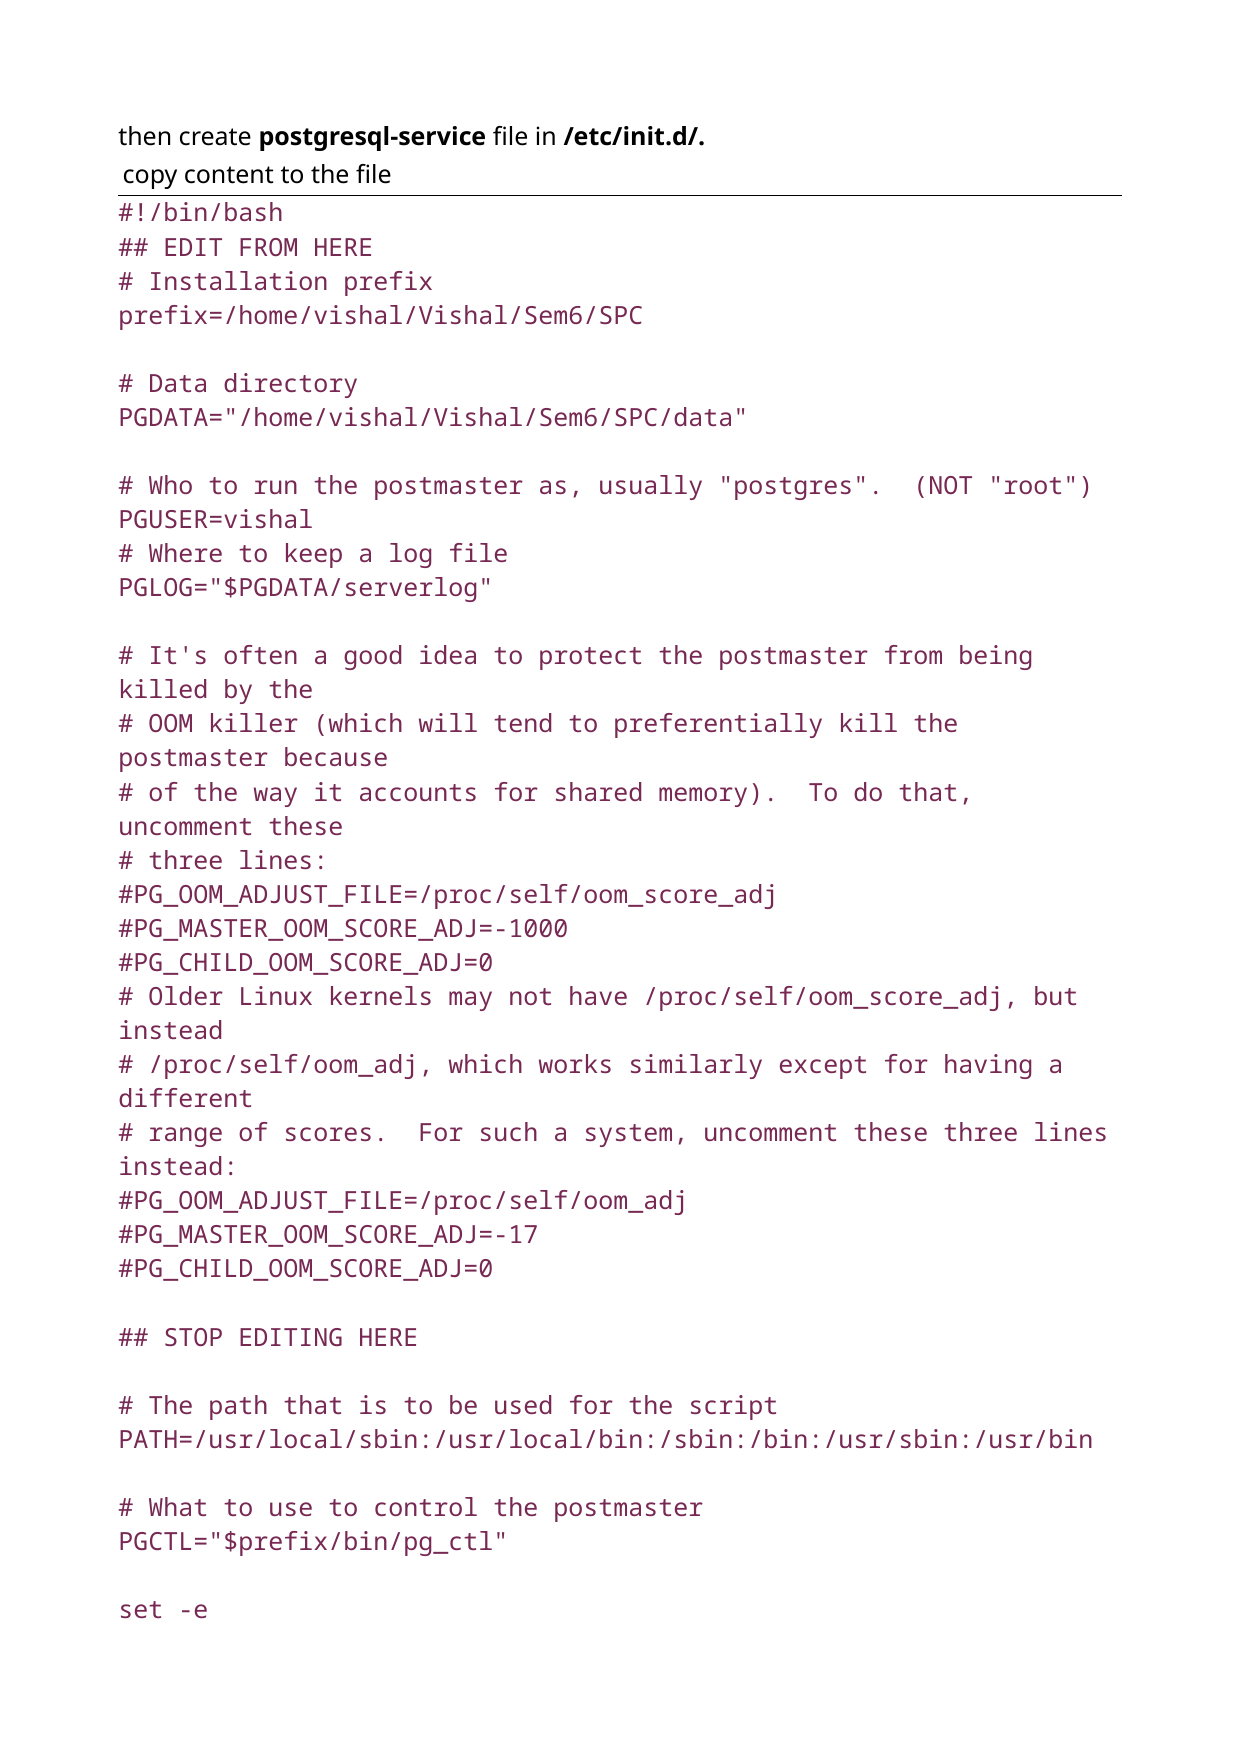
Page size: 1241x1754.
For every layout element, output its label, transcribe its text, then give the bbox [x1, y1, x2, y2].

text # /proc/self/oom_adj, which works similarly except for having a different [118, 1047, 1122, 1115]
text # Who to run the postmaster as, usually "postgres". (NOT "root") [118, 468, 1122, 502]
text #PG_MASTER_OOM_SCORE_ADJ=-1000 [118, 910, 1122, 944]
text #PG_MASTER_OOM_SCORE_ADJ=-17 [118, 1217, 1122, 1251]
text # of the way it accounts for shared memory). To do that, uncomment these [118, 774, 1122, 842]
text # Older Linux kernels may not have /proc/self/oom_score_adj, but instead [118, 978, 1122, 1047]
text # three lines: [118, 842, 1122, 876]
text # Where to keep a log file [118, 536, 1122, 570]
text PGDATA="/home/vishal/Vishal/Sem6/SPC/data" [118, 399, 1122, 433]
text #PG_CHILD_OOM_SCORE_ADJ=0 [118, 944, 1122, 978]
text # The path that is to be used for the script [118, 1387, 1122, 1421]
text prefix=/home/vishal/Vishal/Sem6/SPC [118, 297, 1122, 331]
text ## STOP EDITING HERE [118, 1319, 1122, 1353]
text # Data directory [118, 365, 1122, 399]
text # It's often a good idea to protect the postmaster from being killed by the [118, 638, 1122, 706]
text # What to use to control the postmaster [118, 1489, 1122, 1523]
text #PG_CHILD_OOM_SCORE_ADJ=0 [118, 1251, 1122, 1285]
text copy content to the file [118, 152, 1122, 195]
text PATH=/usr/local/sbin:/usr/local/bin:/sbin:/bin:/usr/sbin:/usr/bin [118, 1421, 1122, 1455]
text then create postgresql-service file in /etc/init.d/. [118, 118, 1122, 152]
text set -e [118, 1592, 1122, 1626]
text #!/bin/bash [118, 196, 1122, 229]
text # range of scores. For such a system, uncomment these three lines instead: [118, 1115, 1122, 1183]
text #PG_OOM_ADJUST_FILE=/proc/self/oom_adj [118, 1183, 1122, 1217]
text # Installation prefix [118, 263, 1122, 297]
text PGUSER=vishal [118, 502, 1122, 536]
text #PG_OOM_ADJUST_FILE=/proc/self/oom_score_adj [118, 876, 1122, 910]
text PGLOG="$PGDATA/serverlog" [118, 570, 1122, 604]
text PGCTL="$prefix/bin/pg_ctl" [118, 1523, 1122, 1558]
text ## EDIT FROM HERE [118, 229, 1122, 263]
text # OOM killer (which will tend to preferentially kill the postmaster because [118, 706, 1122, 774]
